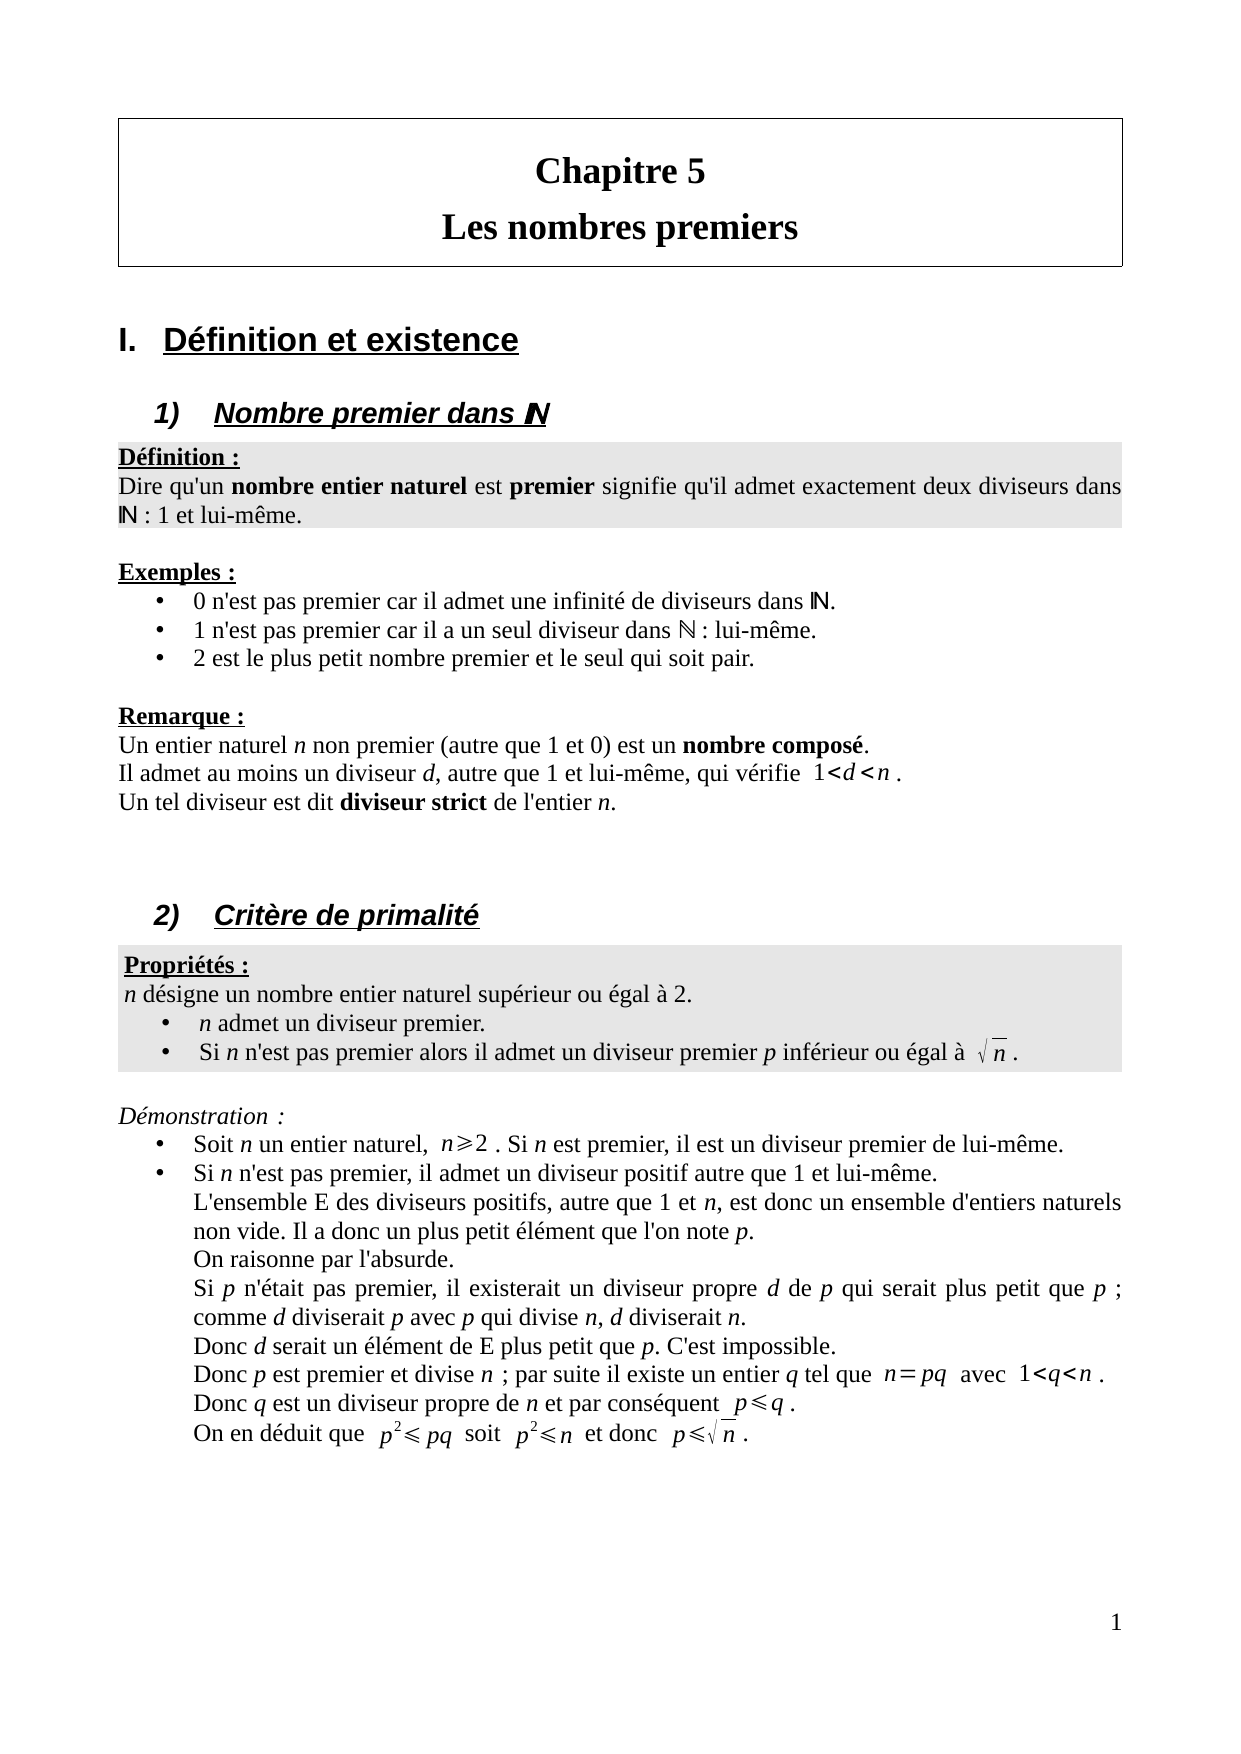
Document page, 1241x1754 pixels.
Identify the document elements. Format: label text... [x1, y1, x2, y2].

table_header Propriétés : n désigne un nombre entier naturel supérieur ou égal à 2. n admet un diviseur premier. Si n n'est pas premier alors il admet un diviseur premier p inférieur ou égal à . [118, 945, 1122, 1072]
text Exemples : [118, 557, 1122, 586]
list Donc d serait un élément de E plus petit que p. C'est impossible. [156, 1331, 1122, 1359]
subtitle Définition et existence [118, 320, 1122, 358]
list 2 est le plus petit nombre premier et le seul qui soit pair. [156, 643, 1122, 672]
text Démonstration : [118, 1101, 1122, 1129]
list On en déduit que soit et donc . [156, 1417, 1122, 1448]
table_header Chapitre 5 Les nombres premiers [119, 119, 1122, 266]
list Soit n un entier naturel, . Si n est premier, il est un diviseur premier de lui-même. [156, 1129, 1122, 1158]
text Remarque : [118, 701, 1122, 730]
text Définition : [118, 442, 1122, 471]
text Dire qu'un nombre entier naturel est premier signifie qu'il admet exactement deux diviseurs dans ℕ : 1 et lui-même. [118, 471, 1122, 528]
list Si p n'était pas premier, il existerait un diviseur propre d de p qui serait plus petit que p ; comme d diviserait p avec p qui divise n, d diviserait n. [156, 1273, 1122, 1331]
list 1 n'est pas premier car il a un seul diviseur dans ℕ : lui-même. [156, 615, 1122, 643]
text Un tel diviseur est dit diviseur strict de l'entier n. [118, 787, 1122, 816]
list L'ensemble E des diviseurs positifs, autre que 1 et n, est donc un ensemble d'entiers naturels non vide. Il a donc un plus petit élément que l'on note p. [156, 1187, 1122, 1244]
list Donc p est premier et divise n ; par suite il existe un entier q tel que avec . [156, 1359, 1122, 1388]
subtitle Critère de primalité [153, 898, 1122, 932]
subtitle Nombre premier dans ℕ [153, 396, 1122, 430]
list Donc q est un diviseur propre de n et par conséquent . [156, 1388, 1122, 1417]
list 0 n'est pas premier car il admet une infinité de diviseurs dans ℕ. [156, 586, 1122, 615]
list On raisonne par l'absurde. [156, 1244, 1122, 1273]
text Un entier naturel n non premier (autre que 1 et 0) est un nombre composé. [118, 730, 1122, 758]
list Si n n'est pas premier, il admet un diviseur positif autre que 1 et lui-même. [156, 1158, 1122, 1187]
text Il admet au moins un diviseur d, autre que 1 et lui-même, qui vérifie . [118, 758, 1122, 787]
